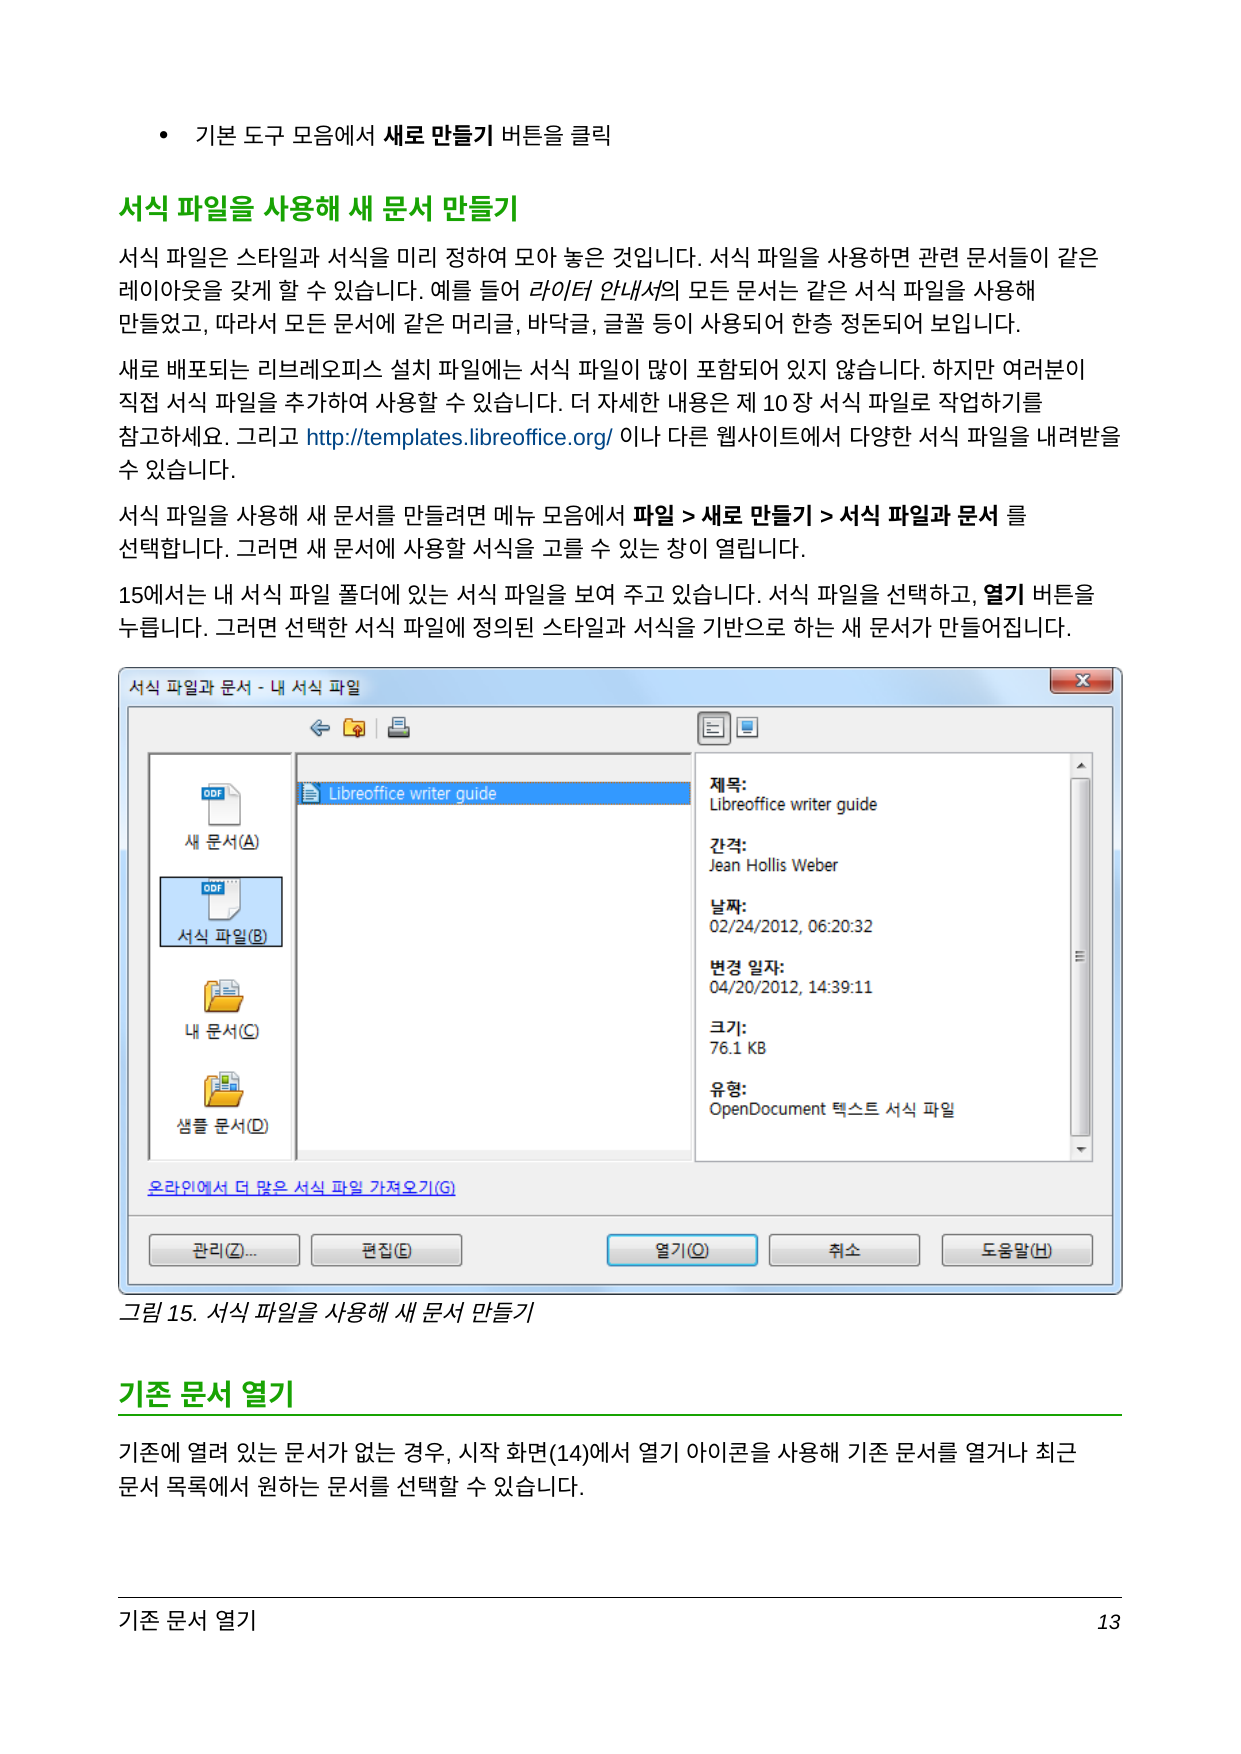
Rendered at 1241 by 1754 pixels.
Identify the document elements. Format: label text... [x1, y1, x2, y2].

text 새로 배포되는 리브레오피스 설치 파일에는 서식 파일이 많이 포함되어 있지 않습니다. 하지만 여러분이 직접 서식 파일을 추가하여 사용할 수 있습니다. 더 자세한 내용은 제10장 서식 파일로 작업하기를 참고하세요. 그리고 http://templates.libreoffice.org/ 이나 다른 웹사이트에서 다양한 서식 파일을 내려받을 수 있습니다. [118, 352, 1122, 485]
text 그림 15에서는 내 서식 파일 폴더에 있는 서식 파일을 보여 주고 있습니다. 서식 파일을 선택하고, 열기 버튼을 누릅니다. 그러면 선택한 서식 파일에 정의된 스타일과 서식을 기반으로 하는 새 문서가 만들어집니다. [118, 576, 1122, 643]
text 그림 15. 서식 파일을 사용해 새 문서 만들기 [118, 1295, 1123, 1328]
text 서식 파일을 사용해 새 문서를 만들려면 메뉴 모음에서 파일 > 새로 만들기 > 서식 파일과 문서 를 선택합니다. 그러면 새 문서에 사용할 서식을 고를 수 있는 창이 열립니다. [118, 497, 1122, 564]
subtitle 기존 문서 열기 [118, 1372, 1122, 1414]
text 서식 파일은 스타일과 서식을 미리 정하여 모아 놓은 것입니다. 서식 파일을 사용하면 관련 문서들이 같은 레이아웃을 갖게 할 수 있습니다. 예를 들어 라이터 안내서의 모든 문서는 같은 서식 파일을 사용해 만들었고, 따라서 모든 문서에 같은 머리글, 바닥글, 글꼴 등이 사용되어 한층 정돈되어 보입니다. [118, 240, 1122, 339]
text 기존에 열려 있는 문서가 없는 경우, 시작 화면(그림 14)에서 열기 아이콘을 사용해 기존 문서를 열거나 최근 문서 목록에서 원하는 문서를 선택할 수 있습니다. [118, 1435, 1122, 1502]
subtitle 서식 파일을 사용해 새 문서 만들기 [118, 187, 1122, 227]
picture [118, 667, 1123, 1295]
list 기본 도구 모음에서 새로 만들기 버튼을 클릭 [156, 118, 1122, 151]
